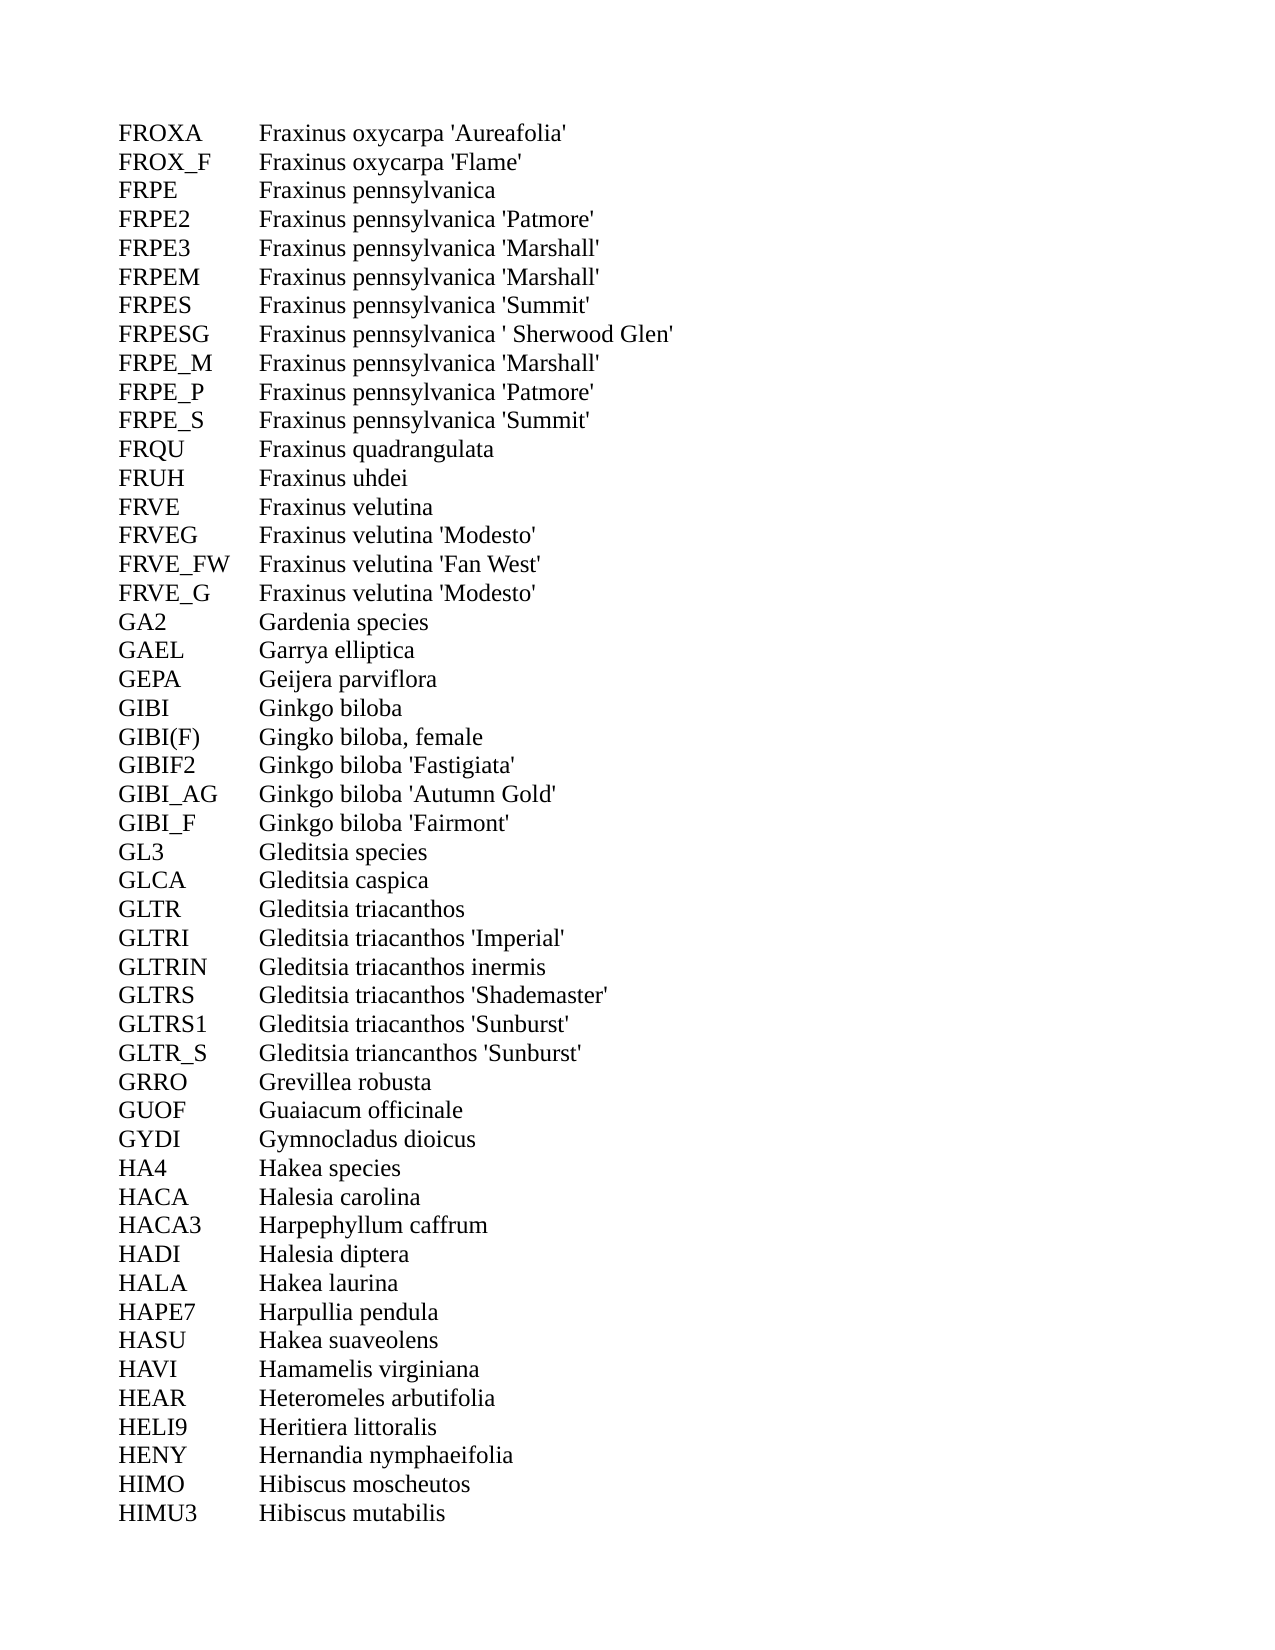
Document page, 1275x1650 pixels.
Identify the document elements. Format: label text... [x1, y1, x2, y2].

table_cell GLTRIN [115, 952, 256, 981]
table_cell Gleditsia triacanthos 'Sunburst' [256, 1009, 692, 1038]
table_cell FROX_F [115, 147, 256, 176]
table_cell Fraxinus velutina 'Modesto' [256, 578, 692, 607]
table_cell GRRO [115, 1067, 256, 1096]
table_cell GIBI_F [115, 808, 256, 837]
table_cell Gleditsia triacanthos inermis [256, 952, 692, 981]
table_cell FRPEM [115, 262, 256, 291]
table_cell Fraxinus pennsylvanica 'Marshall' [256, 233, 692, 262]
table_cell Fraxinus pennsylvanica 'Summit' [256, 291, 692, 319]
table_cell Fraxinus pennsylvanica [256, 176, 692, 204]
table_cell Hibiscus mutabilis [256, 1498, 692, 1527]
table_cell Ginkgo biloba [256, 693, 692, 722]
table_cell Fraxinus pennsylvanica 'Marshall' [256, 348, 692, 377]
table_cell Guaiacum officinale [256, 1096, 692, 1124]
table_cell HA4 [115, 1153, 256, 1182]
table_cell Ginkgo biloba 'Fastigiata' [256, 751, 692, 779]
table_cell FRPE_S [115, 406, 256, 434]
table_cell Hakea suaveolens [256, 1326, 692, 1354]
table_cell FRVE_G [115, 578, 256, 607]
table_cell HASU [115, 1326, 256, 1354]
table_cell GIBI(F) [115, 722, 256, 751]
table_cell Fraxinus quadrangulata [256, 434, 692, 463]
table_cell GLTR [115, 894, 256, 923]
table_cell Heteromeles arbutifolia [256, 1383, 692, 1412]
table_cell FRPESG [115, 319, 256, 348]
table_cell GLTRI [115, 923, 256, 952]
table_cell Fraxinus oxycarpa 'Aureafolia' [256, 118, 692, 147]
table_cell Hernandia nymphaeifolia [256, 1441, 692, 1469]
table_cell Halesia carolina [256, 1182, 692, 1211]
table_cell Fraxinus velutina [256, 492, 692, 521]
table_cell GLTRS1 [115, 1009, 256, 1038]
table_cell GIBIF2 [115, 751, 256, 779]
table_cell Fraxinus pennsylvanica 'Patmore' [256, 377, 692, 406]
table_cell Gleditsia triancanthos 'Sunburst' [256, 1038, 692, 1067]
table_cell GUOF [115, 1096, 256, 1124]
table_cell Hamamelis virginiana [256, 1354, 692, 1383]
table_cell HACA3 [115, 1211, 256, 1239]
table_cell GLCA [115, 866, 256, 894]
table_cell GEPA [115, 664, 256, 693]
table_cell Ginkgo biloba 'Autumn Gold' [256, 779, 692, 808]
table_cell GLTR_S [115, 1038, 256, 1067]
table_cell Gingko biloba, female [256, 722, 692, 751]
table_cell FRPE_M [115, 348, 256, 377]
table_cell Fraxinus pennsylvanica ' Sherwood Glen' [256, 319, 692, 348]
table_cell HIMO [115, 1469, 256, 1498]
table_cell HEAR [115, 1383, 256, 1412]
table_cell Gleditsia species [256, 837, 692, 866]
table_cell HACA [115, 1182, 256, 1211]
table_cell GAEL [115, 636, 256, 664]
table_cell Fraxinus pennsylvanica 'Patmore' [256, 204, 692, 233]
table_cell FRVE [115, 492, 256, 521]
table_cell HALA [115, 1268, 256, 1297]
table_cell HENY [115, 1441, 256, 1469]
table_cell Hakea laurina [256, 1268, 692, 1297]
table_cell FRPE [115, 176, 256, 204]
table_cell Grevillea robusta [256, 1067, 692, 1096]
table_cell Heritiera littoralis [256, 1412, 692, 1441]
table_cell Halesia diptera [256, 1239, 692, 1268]
table_cell Fraxinus pennsylvanica 'Summit' [256, 406, 692, 434]
table_cell FRPE3 [115, 233, 256, 262]
table_cell Hakea species [256, 1153, 692, 1182]
table_cell Hibiscus moscheutos [256, 1469, 692, 1498]
table_cell FRPE2 [115, 204, 256, 233]
table_cell Gleditsia triacanthos 'Shademaster' [256, 981, 692, 1009]
table_cell Harpephyllum caffrum [256, 1211, 692, 1239]
table_cell Fraxinus pennsylvanica 'Marshall' [256, 262, 692, 291]
table_cell Fraxinus velutina 'Fan West' [256, 549, 692, 578]
table_cell HADI [115, 1239, 256, 1268]
table_cell Harpullia pendula [256, 1297, 692, 1326]
table_cell Gymnocladus dioicus [256, 1124, 692, 1153]
table_cell Fraxinus oxycarpa 'Flame' [256, 147, 692, 176]
table_cell FROXA [115, 118, 256, 147]
table_cell FRQU [115, 434, 256, 463]
table_cell FRVE_FW [115, 549, 256, 578]
table_cell Gardenia species [256, 607, 692, 636]
table_cell Geijera parviflora [256, 664, 692, 693]
table_cell GLTRS [115, 981, 256, 1009]
table_cell Gleditsia triacanthos [256, 894, 692, 923]
table_cell FRUH [115, 463, 256, 492]
table_cell Fraxinus velutina 'Modesto' [256, 521, 692, 549]
table_cell HELI9 [115, 1412, 256, 1441]
table_cell HAPE7 [115, 1297, 256, 1326]
table_cell GYDI [115, 1124, 256, 1153]
table_cell HAVI [115, 1354, 256, 1383]
table_cell GIBI [115, 693, 256, 722]
table_cell Fraxinus uhdei [256, 463, 692, 492]
table_cell GIBI_AG [115, 779, 256, 808]
table_cell Garrya elliptica [256, 636, 692, 664]
table_cell Gleditsia caspica [256, 866, 692, 894]
table_cell FRPE_P [115, 377, 256, 406]
table_cell FRPES [115, 291, 256, 319]
table_cell FRVEG [115, 521, 256, 549]
table_cell HIMU3 [115, 1498, 256, 1527]
table_cell GA2 [115, 607, 256, 636]
table_cell Ginkgo biloba 'Fairmont' [256, 808, 692, 837]
table_cell GL3 [115, 837, 256, 866]
table_cell Gleditsia triacanthos 'Imperial' [256, 923, 692, 952]
